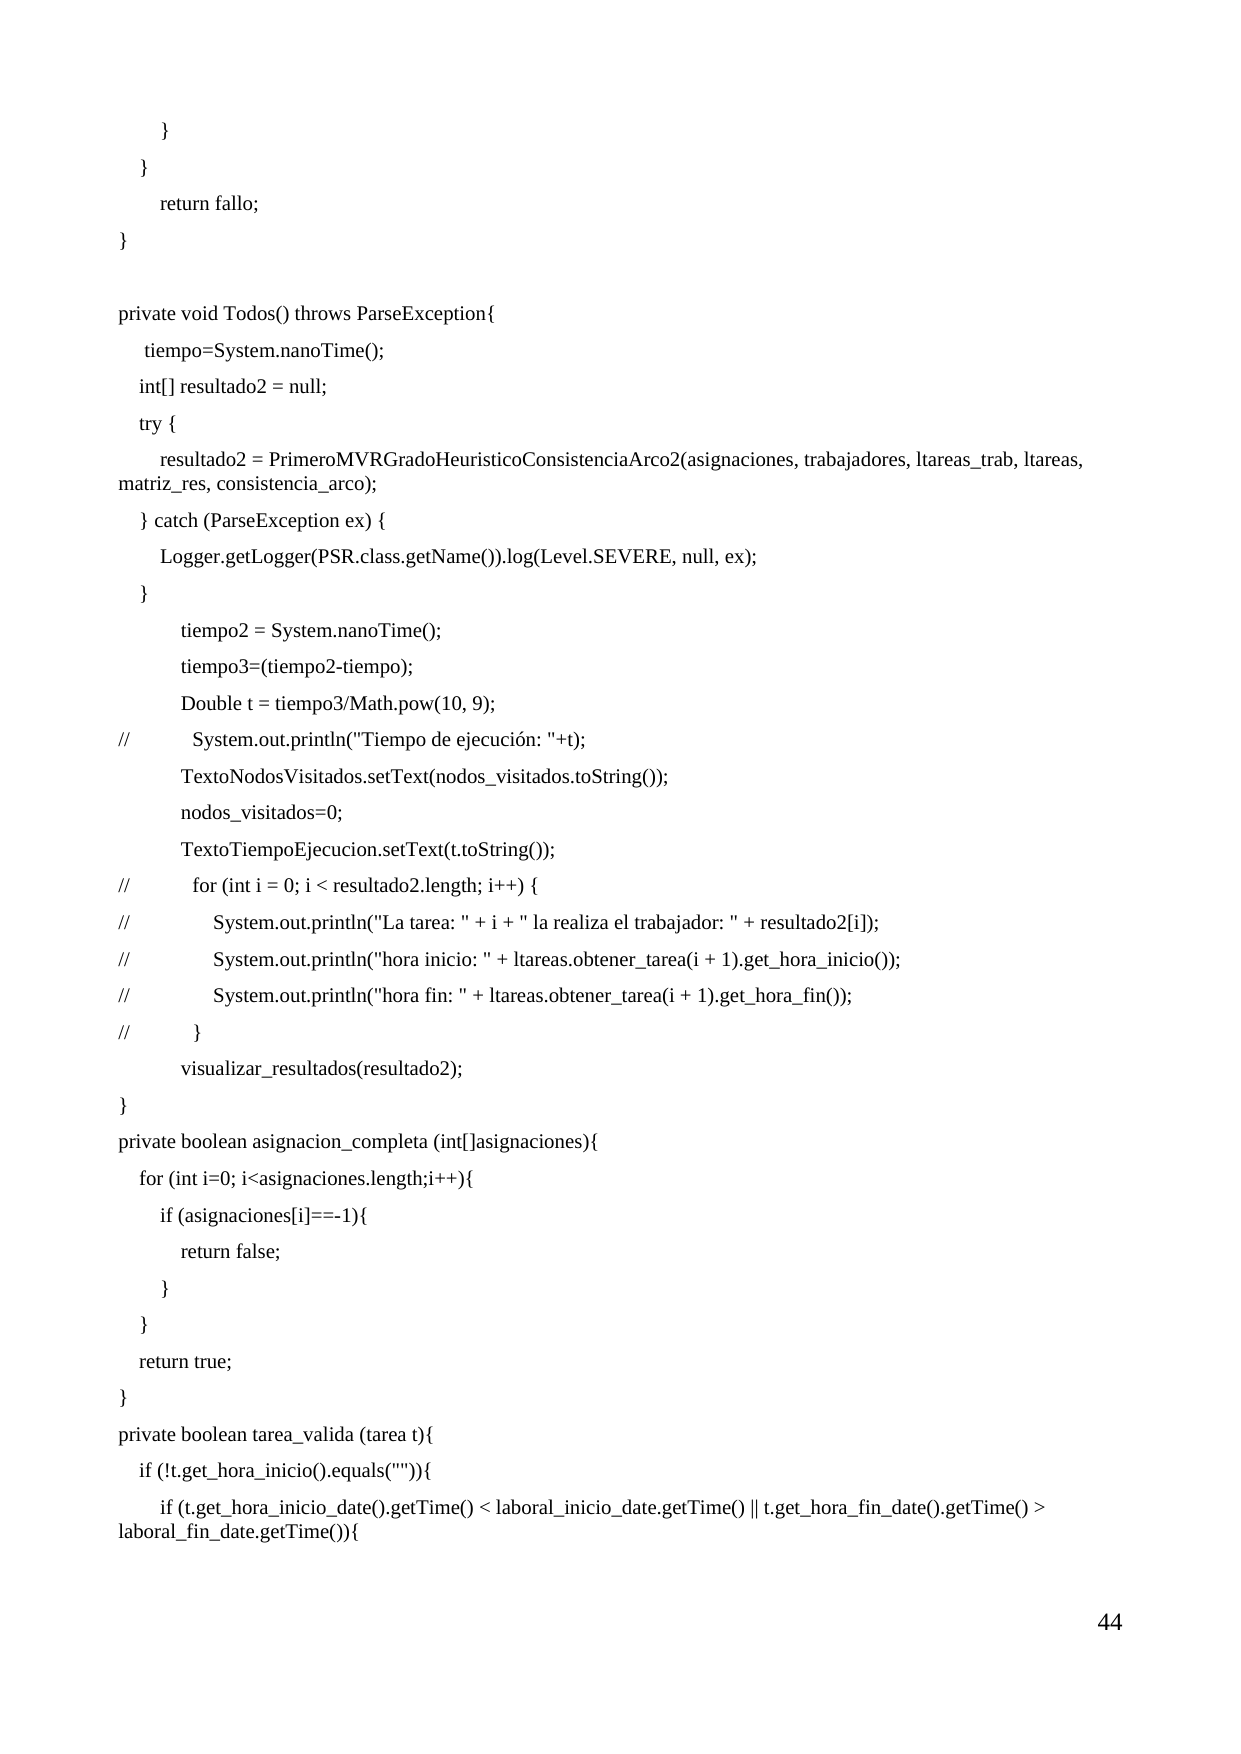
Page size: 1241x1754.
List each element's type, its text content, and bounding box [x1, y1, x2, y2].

text Double t = tiempo3/Math.pow(10, 9); [118, 691, 1122, 715]
text } [118, 581, 1122, 605]
text // System.out.println("hora fin: " + ltareas.obtener_tarea(i + 1).get_hora_fin()); [118, 983, 1122, 1007]
text return false; [118, 1239, 1122, 1263]
text nodos_visitados=0; [118, 800, 1122, 824]
text if (asignaciones[i]==-1){ [118, 1202, 1122, 1227]
text TextoNodosVisitados.setText(nodos_visitados.toString()); [118, 764, 1122, 788]
text private void Todos() throws ParseException{ [118, 301, 1122, 325]
text int[] resultado2 = null; [118, 374, 1122, 398]
text return true; [118, 1349, 1122, 1373]
text // for (int i = 0; i < resultado2.length; i++) { [118, 873, 1122, 897]
text tiempo=System.nanoTime(); [118, 337, 1122, 362]
text // System.out.println("La tarea: " + i + " la realiza el trabajador: " + resultado2[i]); [118, 910, 1122, 934]
text } [118, 155, 1122, 179]
text // System.out.println("hora inicio: " + ltareas.obtener_tarea(i + 1).get_hora_inicio()); [118, 947, 1122, 971]
text for (int i=0; i<asignaciones.length;i++){ [118, 1166, 1122, 1190]
text try { [118, 411, 1122, 435]
text private boolean asignacion_completa (int[]asignaciones){ [118, 1129, 1122, 1153]
text tiempo3=(tiempo2-tiempo); [118, 654, 1122, 678]
text visualizar_resultados(resultado2); [118, 1056, 1122, 1080]
text TextoTiempoEjecucion.setText(t.toString()); [118, 837, 1122, 861]
text } [118, 1276, 1122, 1300]
text } [118, 1312, 1122, 1336]
text private boolean tarea_valida (tarea t){ [118, 1422, 1122, 1446]
text // System.out.println("Tiempo de ejecución: "+t); [118, 727, 1122, 751]
text if (t.get_hora_inicio_date().getTime() < laboral_inicio_date.getTime() || t.get_hora_fin_date().getTime() > laboral_fin_date.getTime()){ [118, 1495, 1122, 1543]
text } catch (ParseException ex) { [118, 508, 1122, 532]
text } [118, 118, 1122, 142]
text tiempo2 = System.nanoTime(); [118, 617, 1122, 642]
text } [118, 1093, 1122, 1117]
text } [118, 228, 1122, 252]
text resultado2 = PrimeroMVRGradoHeuristicoConsistenciaArco2(asignaciones, trabajadores, ltareas_trab, ltareas, matriz_res, consistencia_arco); [118, 447, 1122, 495]
text } [118, 1385, 1122, 1409]
text if (!t.get_hora_inicio().equals("")){ [118, 1458, 1122, 1482]
text return fallo; [118, 191, 1122, 215]
text Logger.getLogger(PSR.class.getName()).log(Level.SEVERE, null, ex); [118, 544, 1122, 568]
text // } [118, 1020, 1122, 1044]
